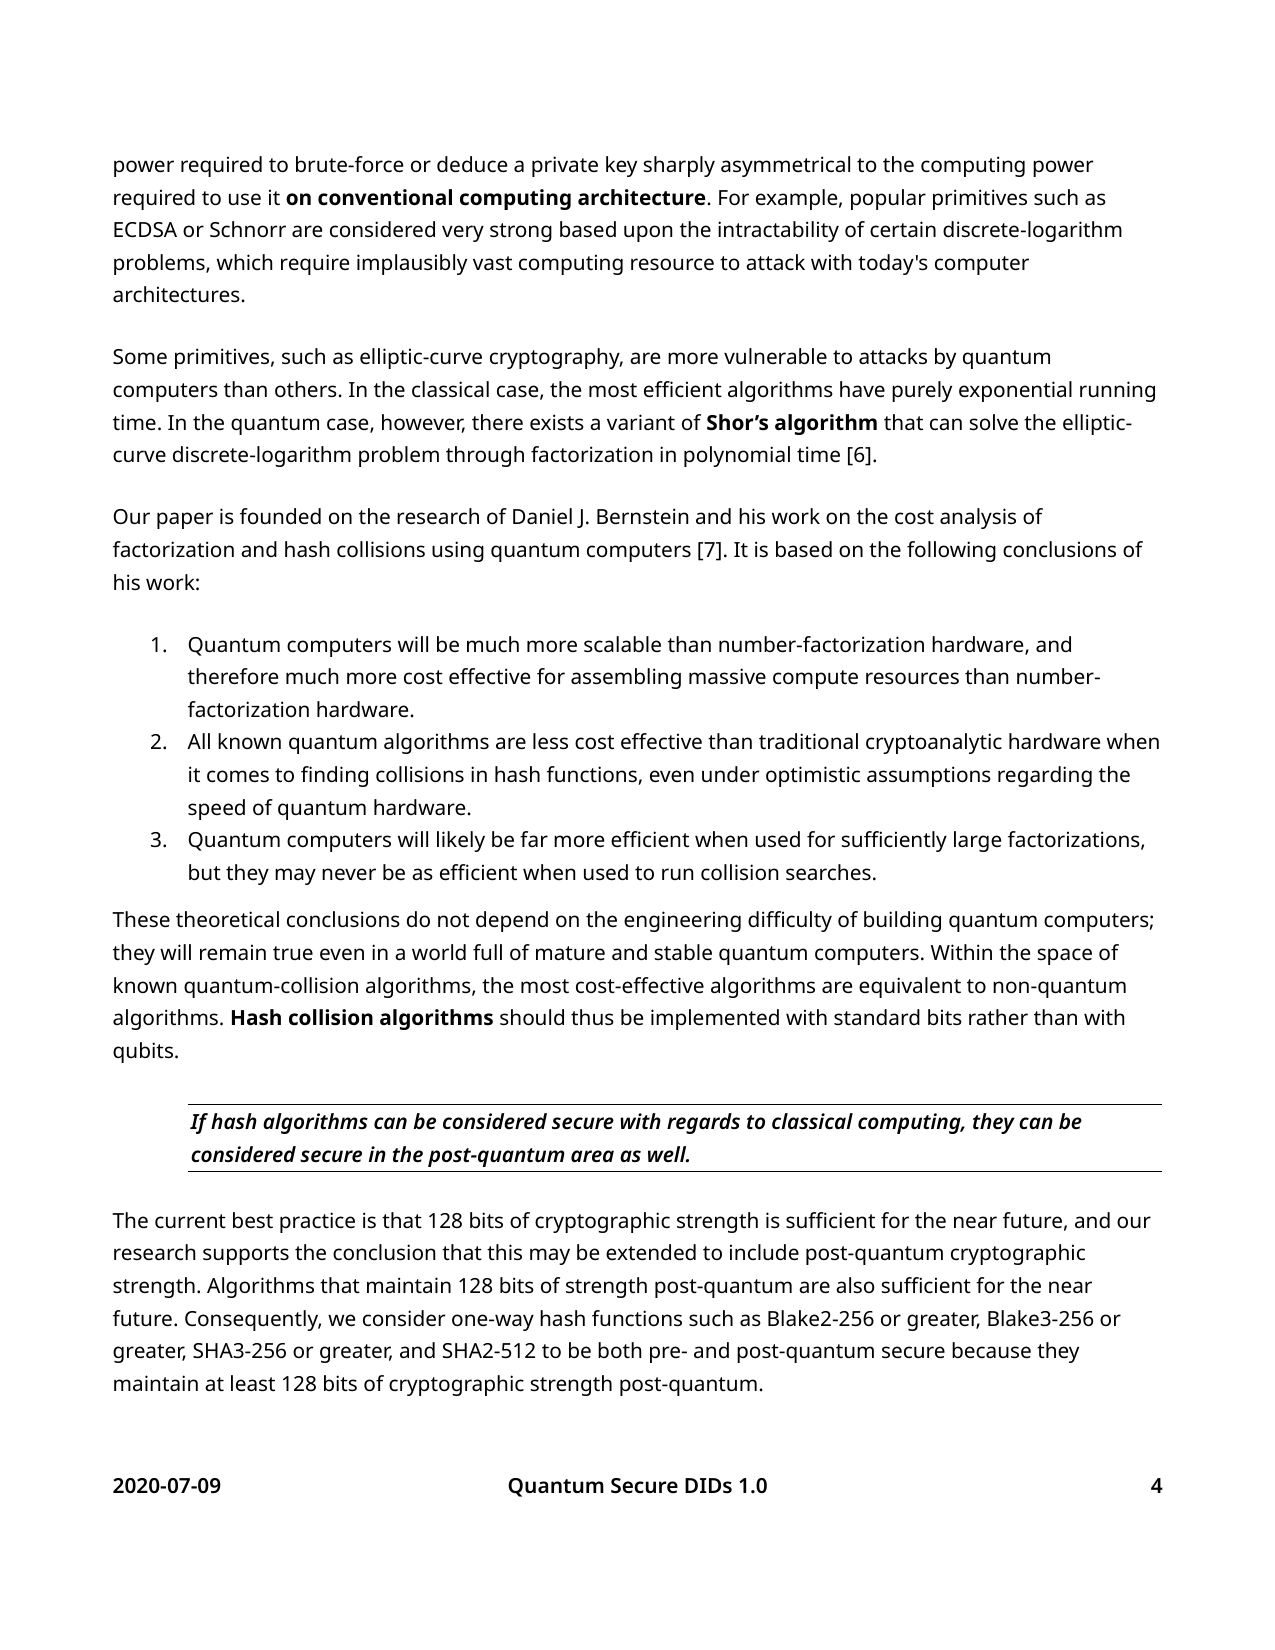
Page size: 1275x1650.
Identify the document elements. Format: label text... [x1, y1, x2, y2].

text power required to brute-force or deduce a private key sharply asymmetrical to the computing power required to use it on conventional computing architecture. For example, popular primitives such as ECDSA or Schnorr are considered very strong based upon the intractability of certain discrete-logarithm problems, which require implausibly vast computing resource to attack with today's computer architectures. [112, 150, 1162, 309]
text Some primitives, such as elliptic-curve cryptography, are more vulnerable to attacks by quantum computers than others. In the classical case, the most efficient algorithms have purely exponential running time. In the quantum case, however, there exists a variant of Shor’s algorithm that can solve the elliptic-curve discrete-logarithm problem through factorization in polynomial time [6]. [112, 342, 1162, 469]
list Quantum computers will likely be far more efficient when used for sufficiently large factorizations, but they may never be as efficient when used to run collision searches. [150, 825, 1162, 886]
text Our paper is founded on the research of Daniel J. Bernstein and his work on the cost analysis of factorization and hash collisions using quantum computers [7]. It is based on the following conclusions of his work: [112, 502, 1162, 596]
text The current best practice is that 128 bits of cryptographic strength is sufficient for the near future, and our research supports the conclusion that this may be extended to include post-quantum cryptographic strength. Algorithms that maintain 128 bits of strength post-quantum are also sufficient for the near future. Consequently, we consider one-way hash functions such as Blake2-256 or greater, Blake3-256 or greater, SHA3-256 or greater, and SHA2-512 to be both pre- and post-quantum secure because they maintain at least 128 bits of cryptographic strength post-quantum. [112, 1206, 1162, 1397]
list All known quantum algorithms are less cost effective than traditional cryptoanalytic hardware when it comes to finding collisions in hash functions, even under optimistic assumptions regarding the speed of quantum hardware. [150, 727, 1162, 821]
text If hash algorithms can be considered secure with regards to classical computing, they can be considered secure in the post-quantum area as well. [187, 1105, 1162, 1172]
text These theoretical conclusions do not depend on the engineering difficulty of building quantum computers; they will remain true even in a world full of mature and stable quantum computers. Within the space of known quantum-collision algorithms, the most cost-effective algorithms are equivalent to non-quantum algorithms. Hash collision algorithms should thus be implemented with standard bits rather than with qubits. [112, 906, 1162, 1064]
list Quantum computers will be much more scalable than number-factorization hardware, and therefore much more cost effective for assembling massive compute resources than number-factorization hardware. [150, 630, 1162, 723]
